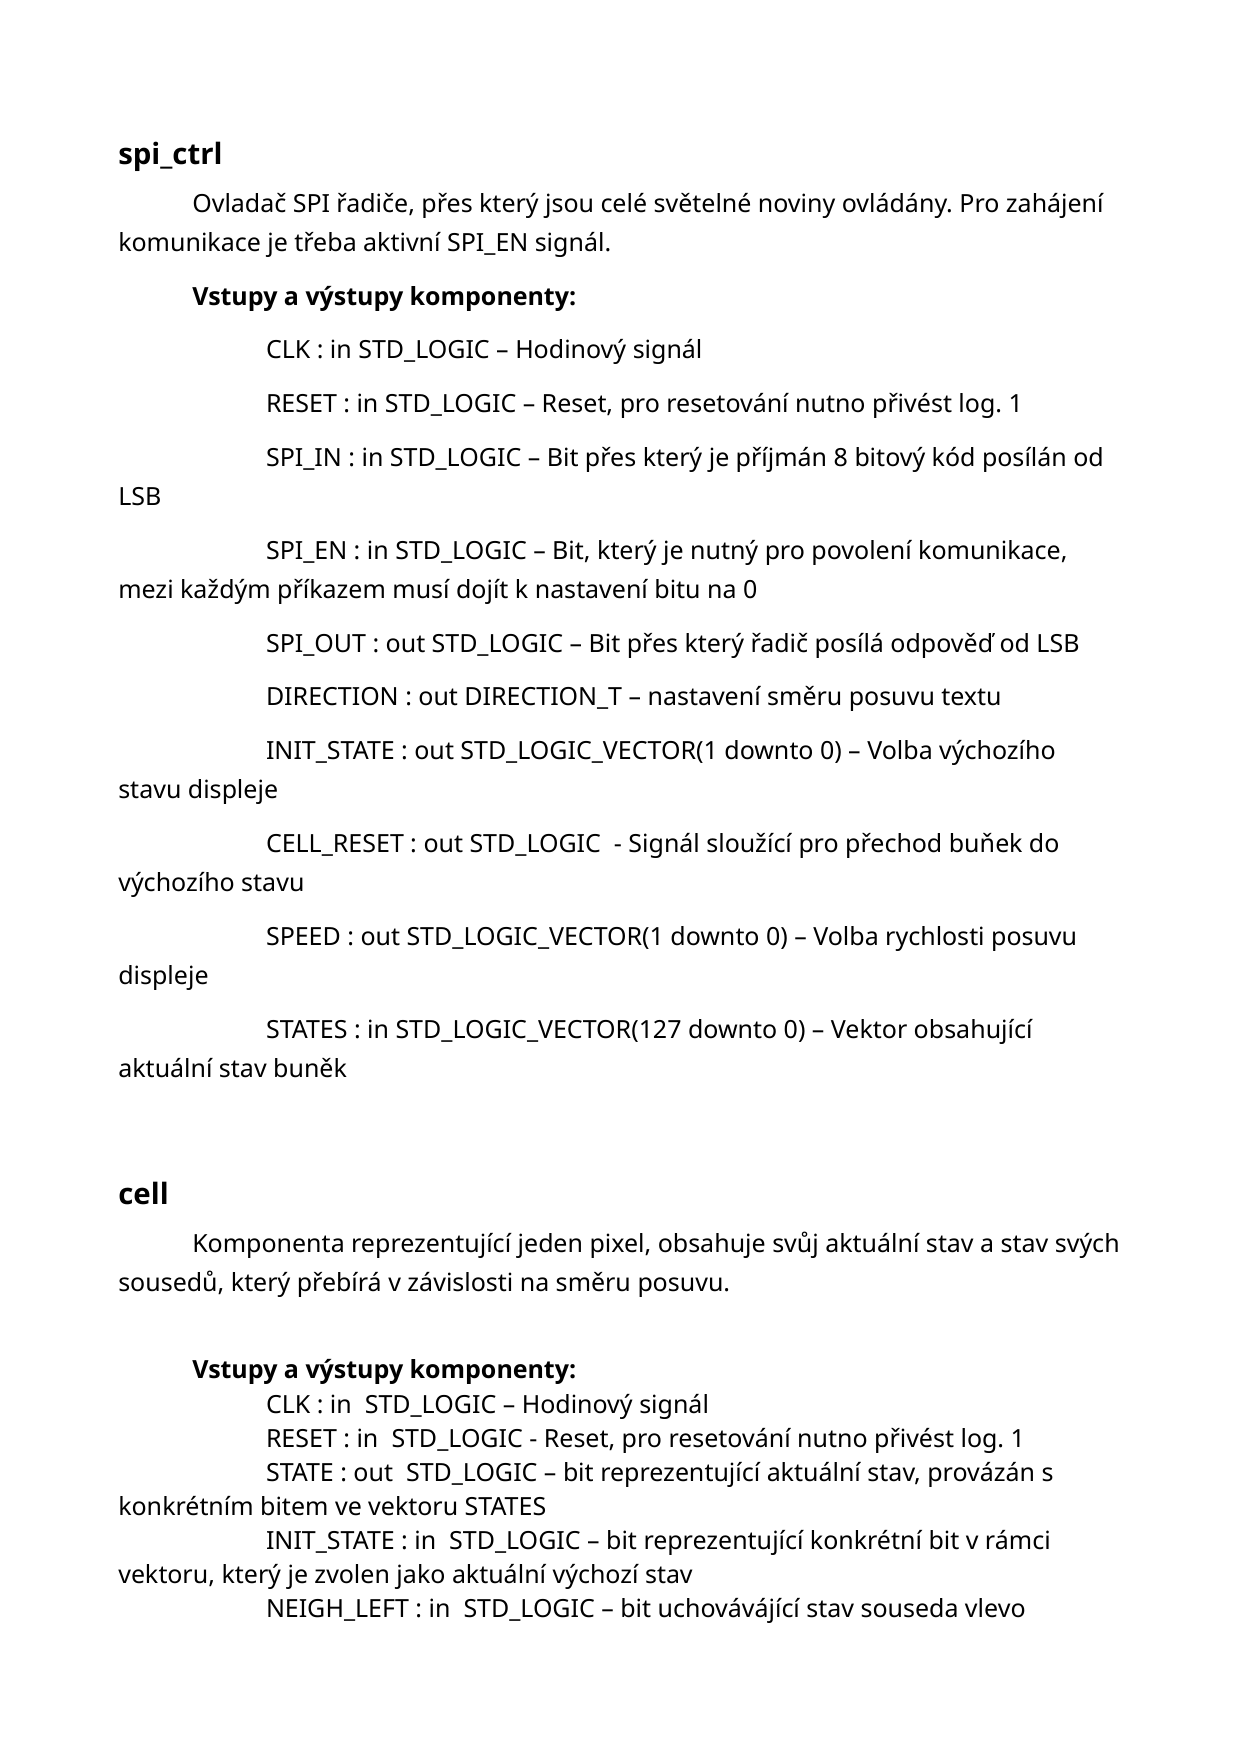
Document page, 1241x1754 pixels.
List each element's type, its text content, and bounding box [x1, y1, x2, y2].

text CELL_RESET : out STD_LOGIC - Signál sloužící pro přechod buňek do výchozího stavu [118, 826, 1122, 899]
text Ovladač SPI řadiče, přes který jsou celé světelné noviny ovládány. Pro zahájení komunikace je třeba aktivní SPI_EN signál. [118, 185, 1122, 258]
text Vstupy a výstupy komponenty: [118, 1352, 1122, 1386]
text SPI_EN : in STD_LOGIC – Bit, který je nutný pro povolení komunikace, mezi každým příkazem musí dojít k nastavení bitu na 0 [118, 532, 1122, 606]
text INIT_STATE : out STD_LOGIC_VECTOR(1 downto 0) – Volba výchozího stavu displeje [118, 733, 1122, 806]
text SPI_OUT : out STD_LOGIC – Bit přes který řadič posílá odpověď od LSB [118, 625, 1122, 659]
text DIRECTION : out DIRECTION_T – nastavení směru posuvu textu [118, 679, 1122, 713]
text INIT_STATE : in STD_LOGIC – bit reprezentující konkrétní bit v rámci vektoru, který je zvolen jako aktuální výchozí stav [118, 1522, 1122, 1591]
text NEIGH_LEFT : in STD_LOGIC – bit uchovávájící stav souseda vlevo [118, 1591, 1122, 1625]
text CLK : in STD_LOGIC – Hodinový signál [118, 332, 1122, 366]
text STATE : out STD_LOGIC – bit reprezentující aktuální stav, provázán s konkrétním bitem ve vektoru STATES [118, 1454, 1122, 1522]
text Komponenta reprezentující jeden pixel, obsahuje svůj aktuální stav a stav svých sousedů, který přebírá v závislosti na směru posuvu. [118, 1225, 1122, 1298]
text CLK : in STD_LOGIC – Hodinový signál [118, 1386, 1122, 1420]
subtitle cell [118, 1173, 1122, 1213]
subtitle spi_ctrl [118, 133, 1122, 173]
text SPEED : out STD_LOGIC_VECTOR(1 downto 0) – Volba rychlosti posuvu displeje [118, 918, 1122, 992]
text Vstupy a výstupy komponenty: [118, 278, 1122, 312]
text RESET : in STD_LOGIC – Reset, pro resetování nutno přivést log. 1 [118, 386, 1122, 420]
text STATES : in STD_LOGIC_VECTOR(127 downto 0) – Vektor obsahující aktuální stav buněk [118, 1011, 1122, 1085]
text SPI_IN : in STD_LOGIC – Bit přes který je příjmán 8 bitový kód posílán od LSB [118, 439, 1122, 513]
text RESET : in STD_LOGIC - Reset, pro resetování nutno přivést log. 1 [118, 1420, 1122, 1454]
